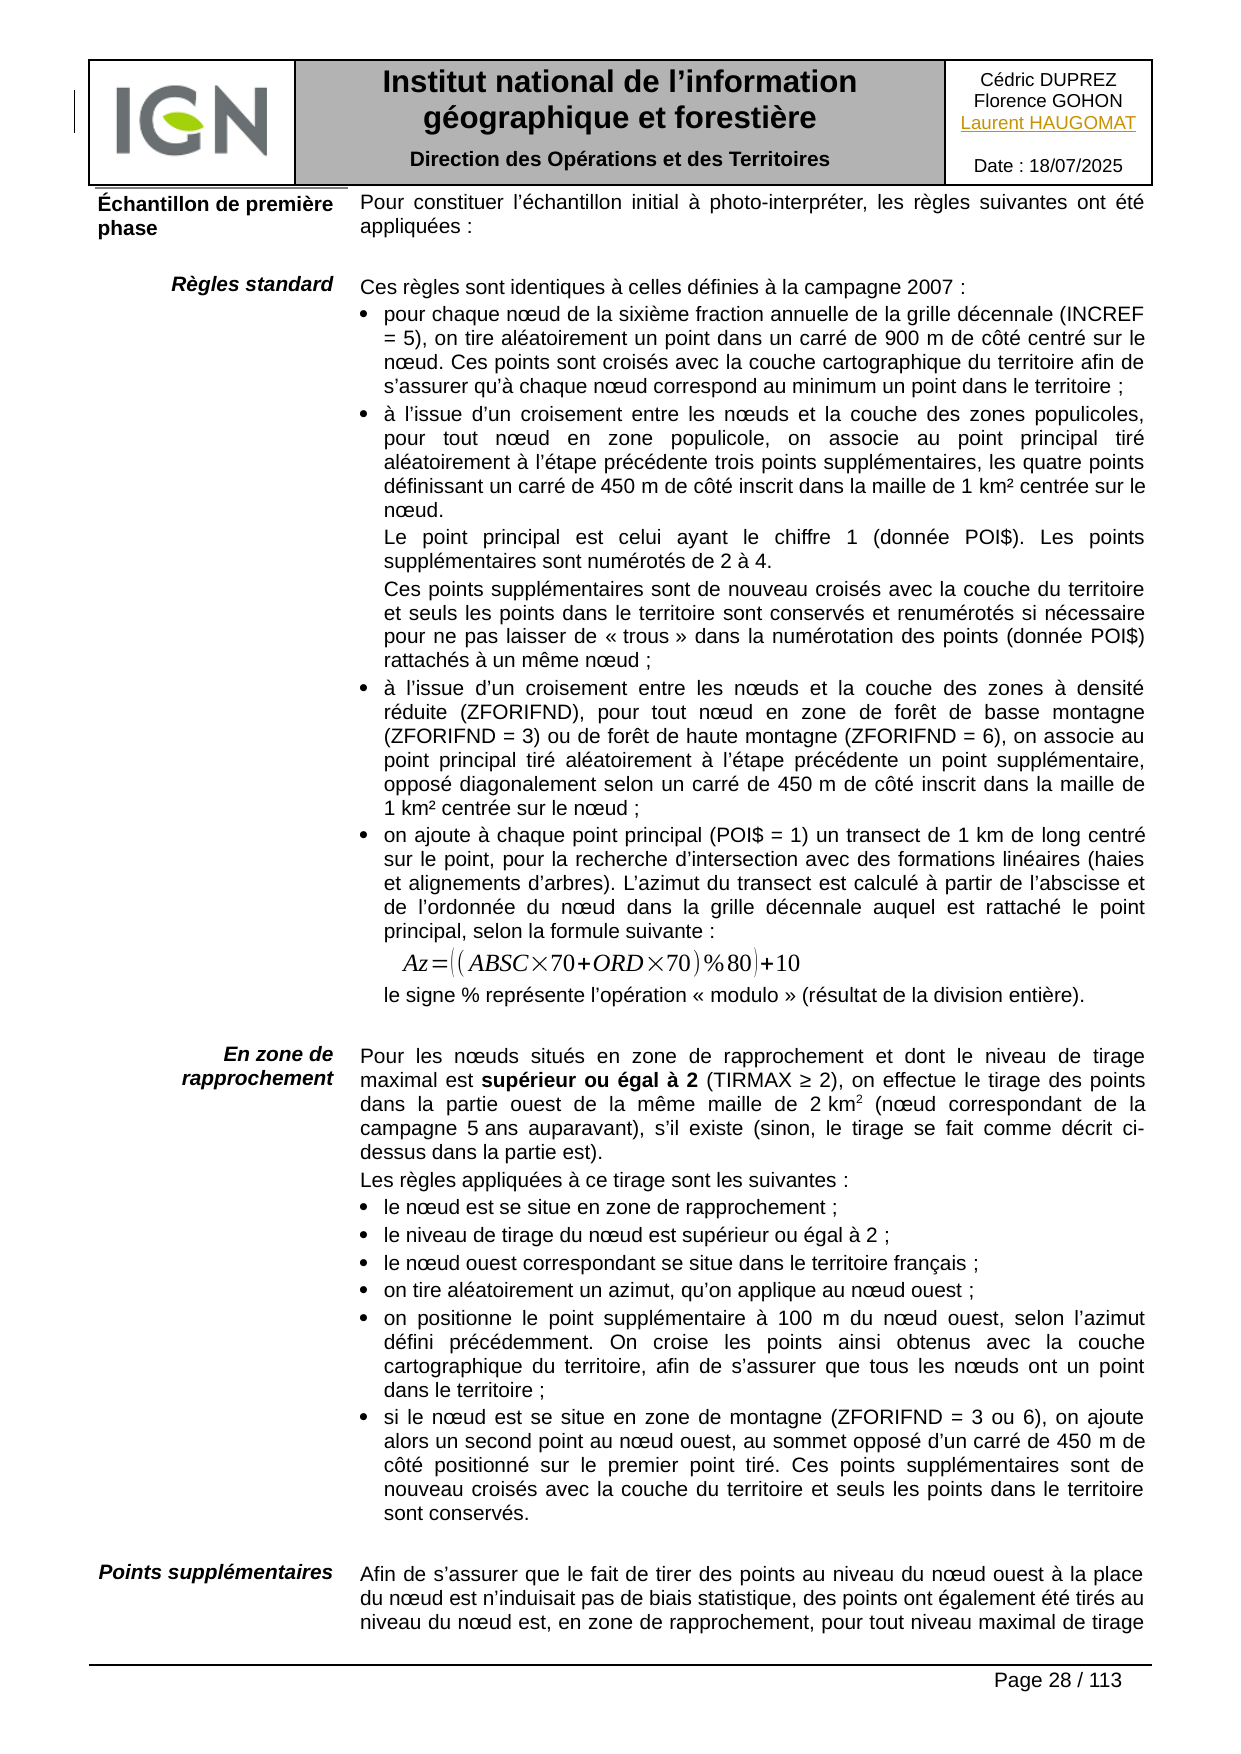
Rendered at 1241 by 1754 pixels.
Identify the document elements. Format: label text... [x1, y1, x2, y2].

table_cell Ces règles sont identiques à celles définies à la campagne 2007 : pour chaque nœud de la sixième fraction annuelle de la grille décennale (INCREF = 5), on tire aléatoirement un point dans un carré de 900 m de côté centré sur le nœud. Ces points sont croisés avec la couche cartographique du territoire afin de s’assurer qu’à chaque nœud correspond au minimum un point dans le territoire ; à l’issue d’un croisement entre les nœuds et la couche des zones populicoles, pour tout nœud en zone populicole, on associe au point principal tiré aléatoirement à l’étape précédente trois points supplémentaires, les quatre points définissant un carré de 450 m de côté inscrit dans la maille de 1 km² centrée sur le nœud. Le point principal est celui ayant le chiffre 1 (donnée POI$). Les points supplémentaires sont numérotés de 2 à 4. Ces points supplémentaires sont de nouveau croisés avec la couche du territoire et seuls les points dans le territoire sont conservés et renumérotés si nécessaire pour ne pas laisser de « trous » dans la numérotation des points (donnée POI$) rattachés à un même nœud ; à l’issue d’un croisement entre les nœuds et la couche des zones à densité réduite (ZFORIFND), pour tout nœud en zone de forêt de basse montagne (ZFORIFND = 3) ou de forêt de haute montagne (ZFORIFND = 6), on associe au point principal tiré aléatoirement à l’étape précédente un point supplémentaire, opposé diagonalement selon un carré de 450 m de côté inscrit dans la maille de 1 km² centrée sur le nœud ; on ajoute à chaque point principal (POI$ = 1) un transect de 1 km de long centré sur le point, pour la recherche d’intersection avec des formations linéaires (haies et alignements d’arbres). L’azimut du transect est calculé à partir de l’abscisse et de l’ordonnée du nœud dans la grille décennale auquel est rattaché le point principal, selon la formule suivante : le signe % représente l’opération « modulo » (résultat de la division entière). [354, 271, 1152, 1041]
table_cell En zone de rapprochement [89, 1041, 354, 1558]
table_cell Échantillon de première phase [89, 186, 354, 271]
table_cell Règles standard [89, 271, 354, 1041]
picture [91, 62, 293, 180]
table_cell Points supplémentaires [89, 1558, 354, 1640]
table_cell Afin de s’assurer que le fait de tirer des points au niveau du nœud ouest à la place du nœud est n’induisait pas de biais statistique, des points ont également été tirés au niveau du nœud est, en zone de rapprochement, pour tout niveau maximal de tirage [354, 1558, 1152, 1640]
table_cell Pour constituer l’échantillon initial à photo-interpréter, les règles suivantes ont été appliquées : [354, 186, 1152, 271]
table_cell Pour les nœuds situés en zone de rapprochement et dont le niveau de tirage maximal est supérieur ou égal à 2 (TIRMAX ≥ 2), on effectue le tirage des points dans la partie ouest de la même maille de 2 km2 (nœud correspondant de la campagne 5 ans auparavant), s’il existe (sinon, le tirage se fait comme décrit ci-dessus dans la partie est). Les règles appliquées à ce tirage sont les suivantes : le nœud est se situe en zone de rapprochement ; le niveau de tirage du nœud est supérieur ou égal à 2 ; le nœud ouest correspondant se situe dans le territoire français ; on tire aléatoirement un azimut, qu’on applique au nœud ouest ; on positionne le point supplémentaire à 100 m du nœud ouest, selon l’azimut défini précédemment. On croise les points ainsi obtenus avec la couche cartographique du territoire, afin de s’assurer que tous les nœuds ont un point dans le territoire ; si le nœud est se situe en zone de montagne (ZFORIFND = 3 ou 6), on ajoute alors un second point au nœud ouest, au sommet opposé d’un carré de 450 m de côté positionné sur le premier point tiré. Ces points supplémentaires sont de nouveau croisés avec la couche du territoire et seuls les points dans le territoire sont conservés. [354, 1041, 1152, 1558]
